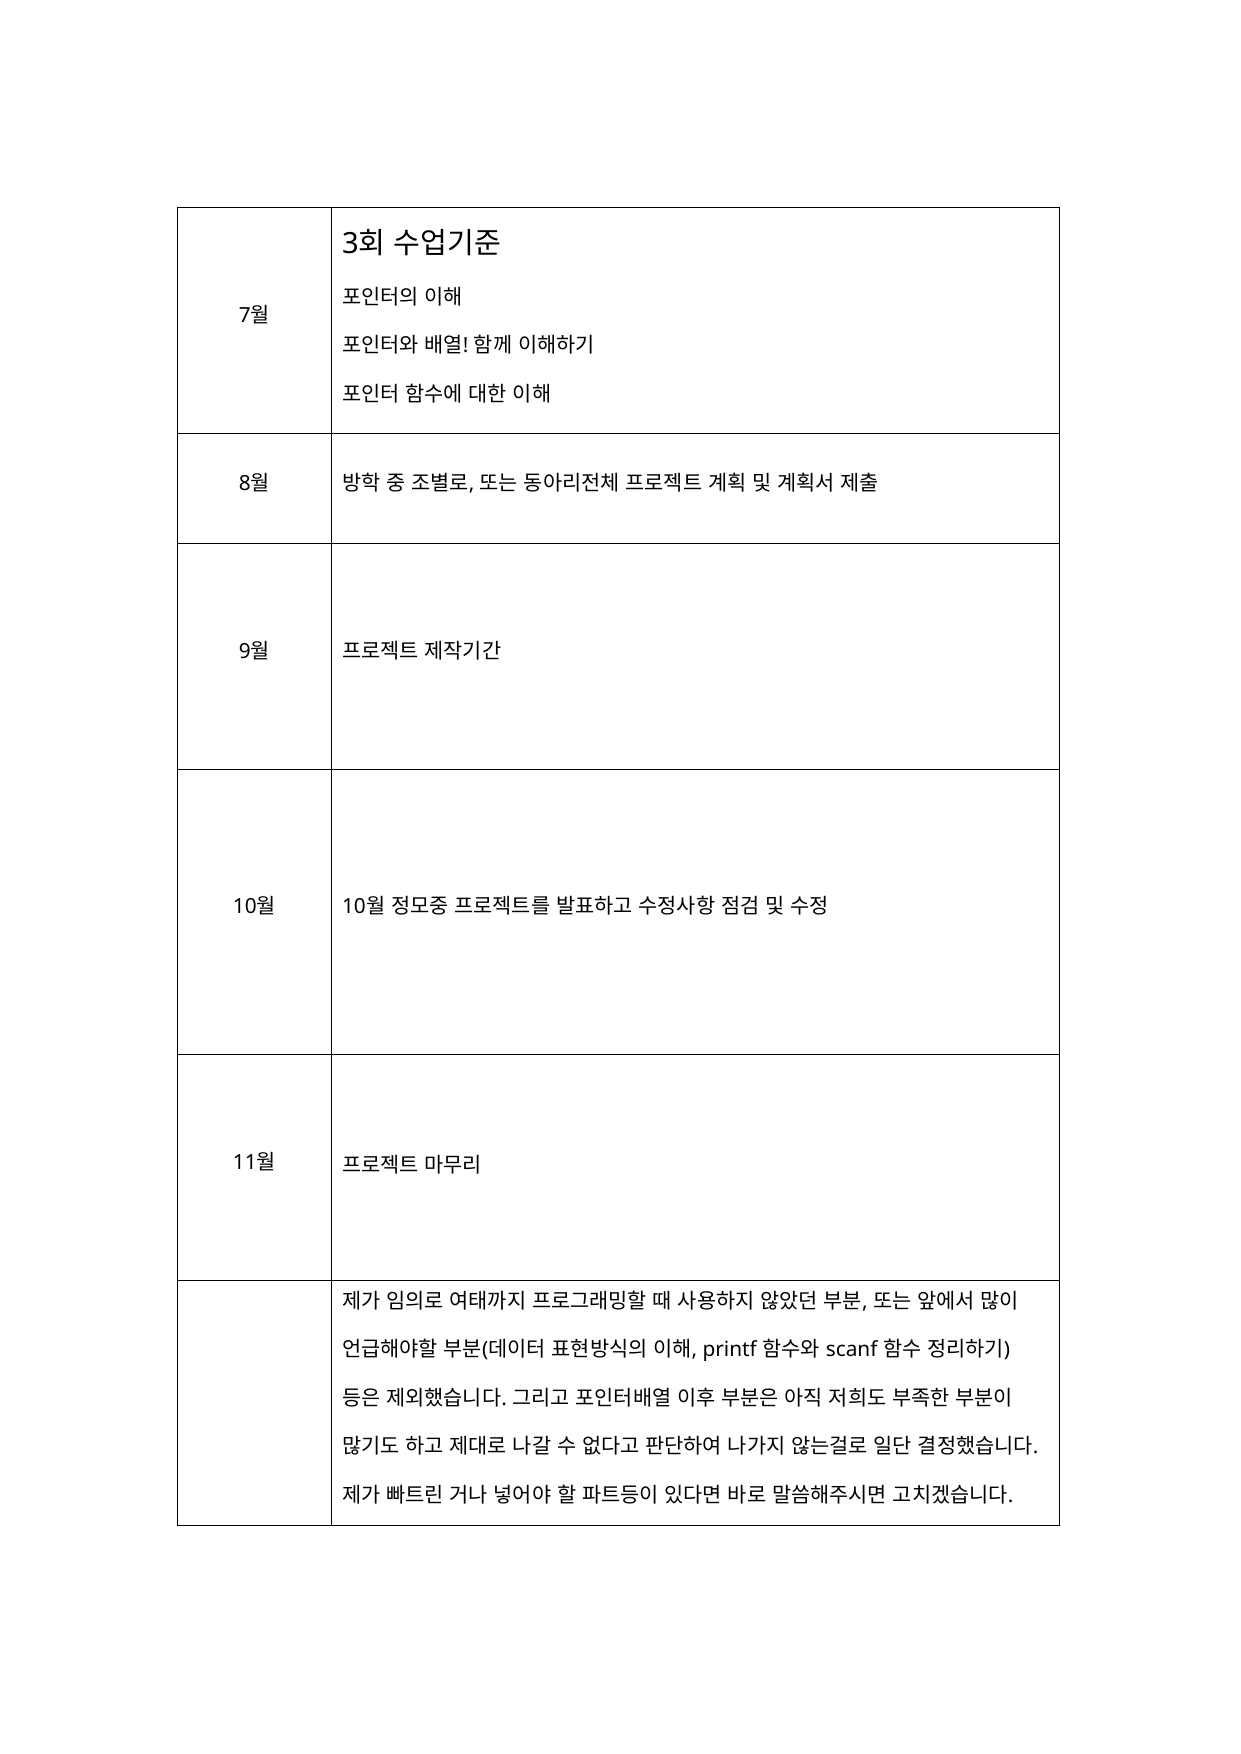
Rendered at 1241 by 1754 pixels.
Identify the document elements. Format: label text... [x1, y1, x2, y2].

table_cell 10월 정모중 프로젝트를 발표하고 수정사항 점검 및 수정 [332, 770, 1059, 1054]
table_cell 3회 수업기준 포인터의 이해 포인터와 배열! 함께 이해하기 포인터 함수에 대한 이해 [332, 208, 1059, 433]
table_cell 11월 [178, 1055, 331, 1280]
table_cell 방학 중 조별로, 또는 동아리전체 프로젝트 계획 및 계획서 제출 [332, 434, 1059, 543]
table_cell 8월 [178, 434, 331, 543]
table_cell 프로젝트 마무리 [332, 1055, 1059, 1280]
table_cell 9월 [178, 544, 331, 769]
table_cell 7월 [178, 208, 331, 433]
table_cell [178, 1281, 331, 1525]
table_cell 제가 임의로 여태까지 프로그래밍할 때 사용하지 않았던 부분, 또는 앞에서 많이 언급해야할 부분(데이터 표현방식의 이해, printf 함수와 scanf 함수 정리하기) 등은 제외했습니다. 그리고 포인터배열 이후 부분은 아직 저희도 부족한 부분이 많기도 하고 제대로 나갈 수 없다고 판단하여 나가지 않는걸로 일단 결정했습니다. 제가 빠트린 거나 넣어야 할 파트등이 있다면 바로 말씀해주시면 고치겠습니다. [332, 1281, 1059, 1525]
table_cell 프로젝트 제작기간 [332, 544, 1059, 769]
table_cell 10월 [178, 770, 331, 1054]
